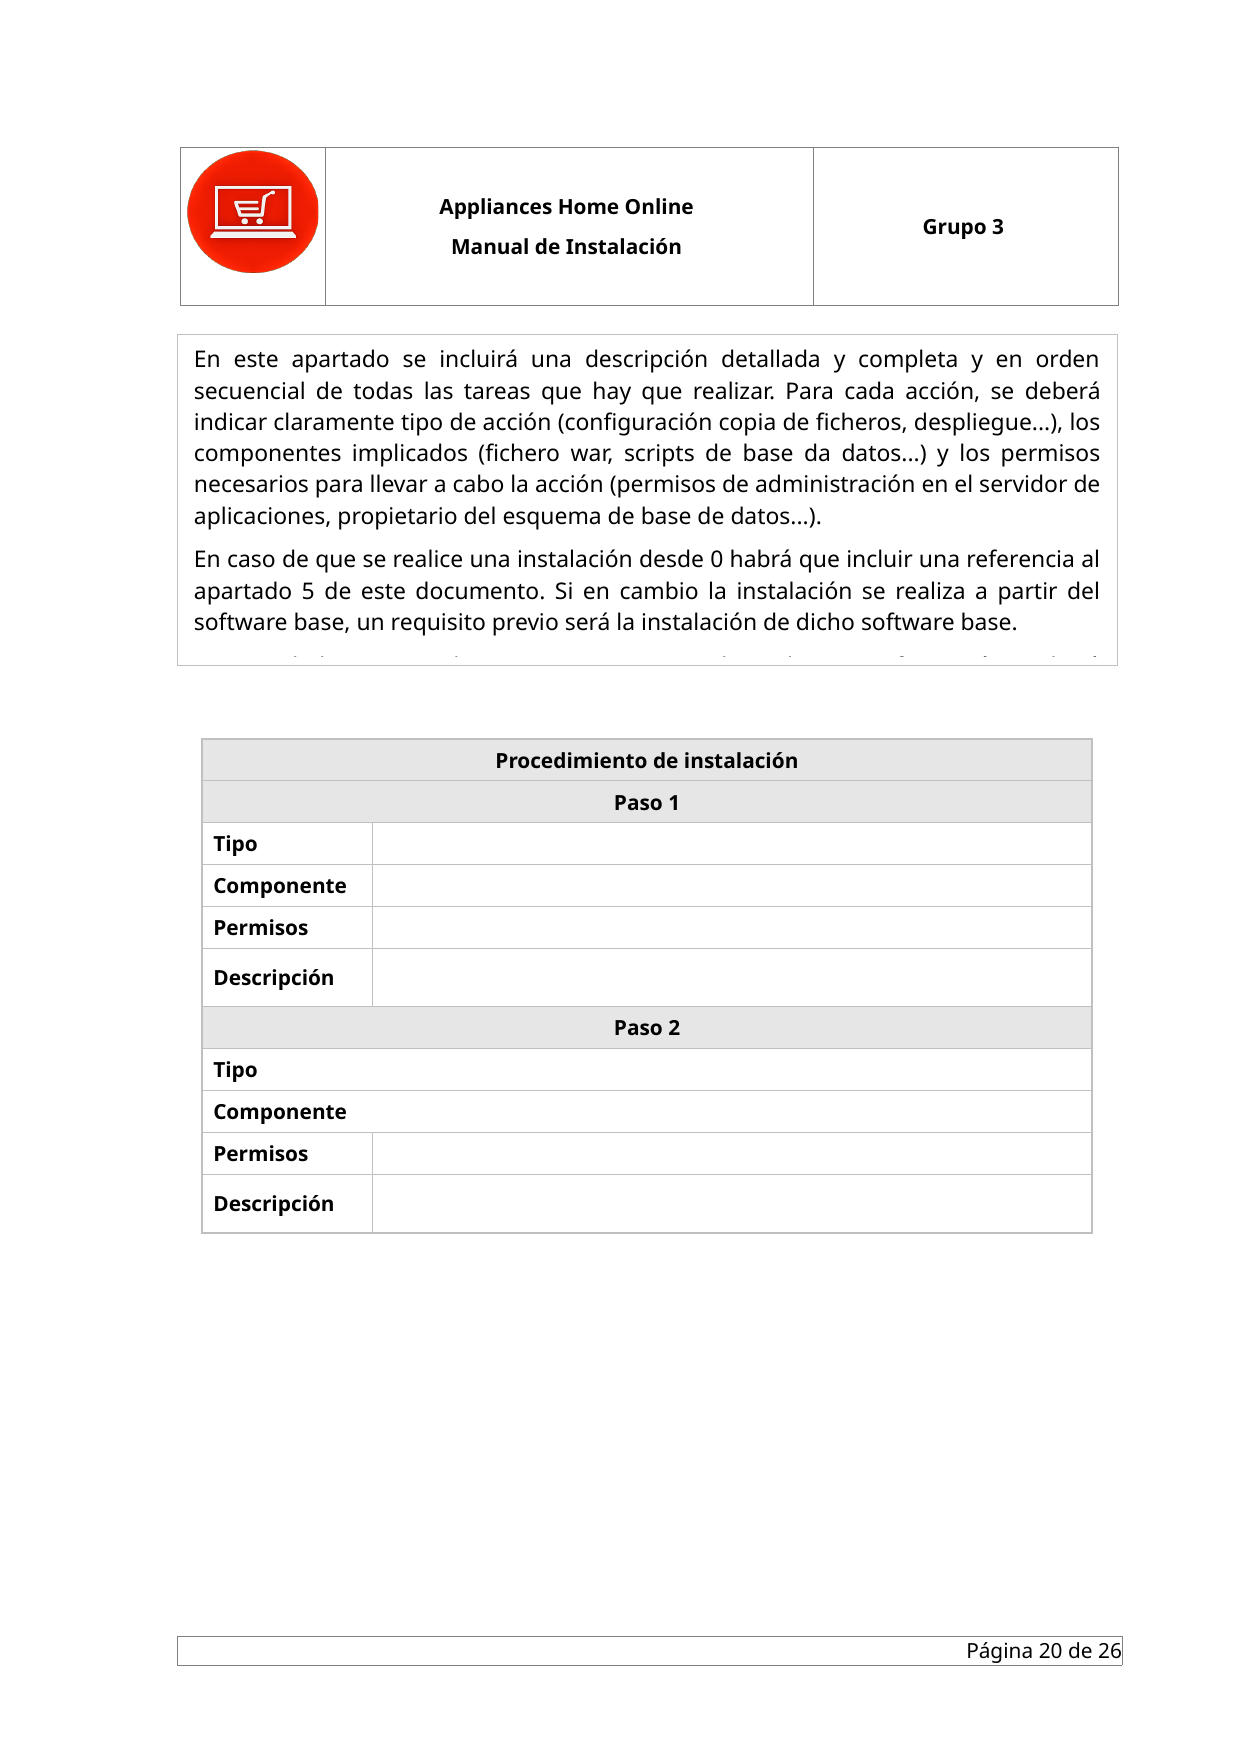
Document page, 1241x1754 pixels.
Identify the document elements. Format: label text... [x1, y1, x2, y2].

text Por otro lado, en caso de que sea necesario realizar alguna configuración, se hará referencia a la descripción realizada en el apartado 6 de este documento. [194, 649, 1101, 657]
table_cell [373, 949, 1091, 1006]
table_cell Componente [203, 865, 372, 906]
table_cell Descripción [203, 1175, 372, 1232]
table_cell [373, 1133, 1091, 1174]
table_cell Tipo [203, 1049, 372, 1090]
table_cell Paso 1 [203, 781, 1091, 822]
table_cell Permisos [203, 1133, 372, 1174]
table_cell [373, 823, 1091, 864]
table_cell [373, 1091, 1091, 1132]
text En caso de que se realice una instalación desde 0 habrá que incluir una referencia al apartado 5 de este documento. Si en cambio la instalación se realiza a partir del software base, un requisito previo será la instalación de dicho software base. [194, 543, 1101, 637]
table_cell Permisos [203, 907, 372, 948]
table_header Procedimiento de instalación [203, 740, 1091, 780]
table_cell Tipo [203, 823, 372, 864]
table_cell Descripción [203, 949, 372, 1006]
table_cell [373, 865, 1091, 906]
table_cell [373, 907, 1091, 948]
text En este apartado se incluirá una descripción detallada y completa y en orden secuencial de todas las tareas que hay que realizar. Para cada acción, se deberá indicar claramente tipo de acción (configuración copia de ficheros, despliegue...), los componentes implicados (fichero war, scripts de base da datos...) y los permisos necesarios para llevar a cabo la acción (permisos de administración en el servidor de aplicaciones, propietario del esquema de base de datos...). [194, 343, 1101, 531]
table_cell Paso 2 [203, 1007, 1091, 1048]
table_cell Componente [203, 1091, 372, 1132]
table_cell [373, 1049, 1091, 1090]
table_cell [373, 1175, 1091, 1232]
